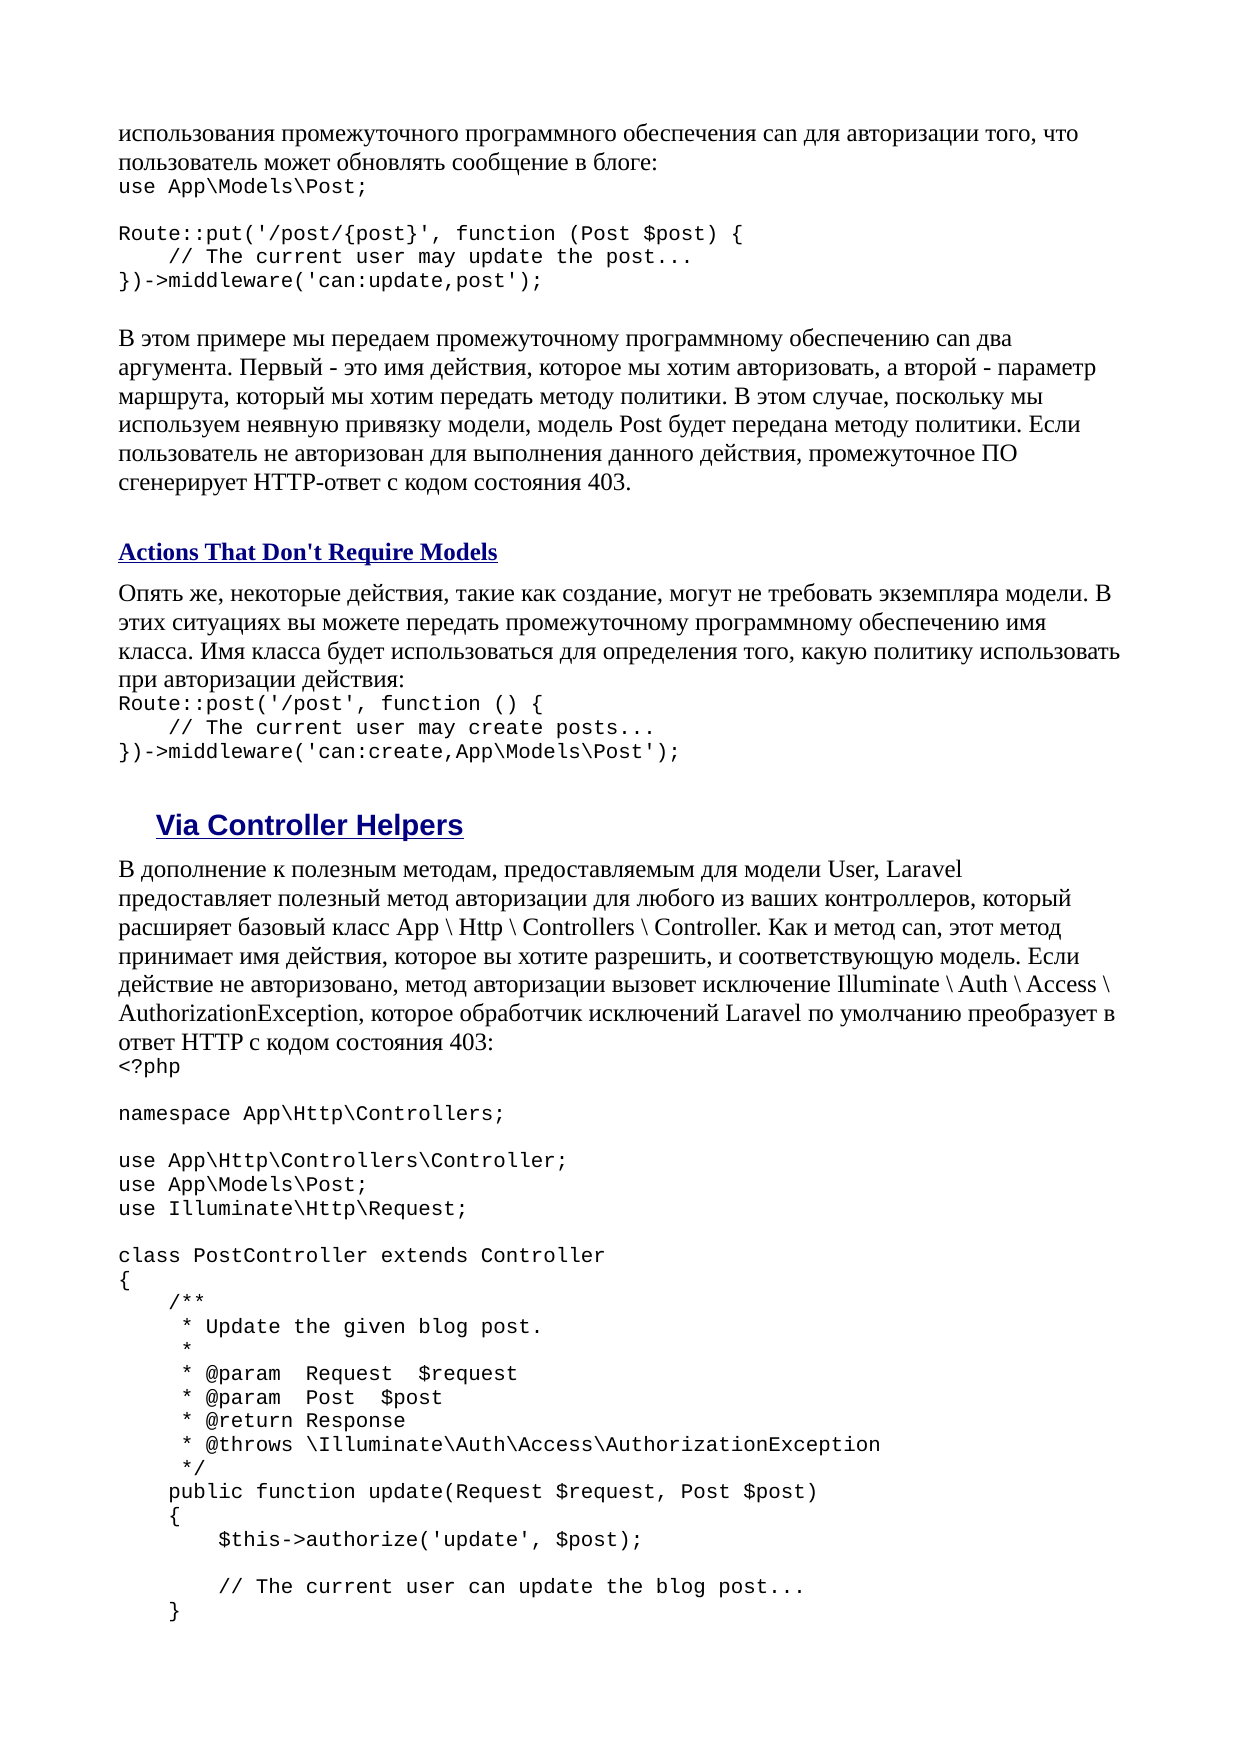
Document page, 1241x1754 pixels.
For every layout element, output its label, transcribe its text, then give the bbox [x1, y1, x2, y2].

text В этом примере мы передаем промежуточному программному обеспечению can два аргумента. Первый - это имя действия, которое мы хотим авторизовать, а второй - параметр маршрута, который мы хотим передать методу политики. В этом случае, поскольку мы используем неявную привязку модели, модель Post будет передана методу политики. Если пользователь не авторизован для выполнения данного действия, промежуточное ПО сгенерирует HTTP-ответ с кодом состояния 403. [118, 323, 1122, 496]
text * [118, 1339, 1122, 1363]
text <?php [118, 1056, 1122, 1079]
text $this->authorize('update', $post); [118, 1529, 1122, 1552]
text // The current user may update the post... [118, 247, 1122, 270]
text В дополнение к полезным методам, предоставляемым для модели User, Laravel предоставляет полезный метод авторизации для любого из ваших контроллеров, который расширяет базовый класс App \ Http \ Controllers \ Controller. Как и метод can, этот метод принимает имя действия, которое вы хотите разрешить, и соответствующую модель. Если действие не авторизовано, метод авторизации вызовет исключение Illuminate \ Auth \ Access \ AuthorizationException, которое обработчик исключений Laravel по умолчанию преобразует в ответ HTTP с кодом состояния 403: [118, 854, 1122, 1056]
text public function update(Request $request, Post $post) [118, 1481, 1122, 1505]
text use App\Models\Post; [118, 1174, 1122, 1198]
text * @return Response [118, 1411, 1122, 1434]
text use App\Models\Post; [118, 176, 1122, 199]
text Route::put('/post/{post}', function (Post $post) { [118, 223, 1122, 247]
text })->middleware('can:update,post'); [118, 270, 1122, 294]
text { [118, 1505, 1122, 1529]
text использования промежуточного программного обеспечения can для авторизации того, что пользователь может обновлять сообщение в блоге: [118, 118, 1122, 176]
text use App\Http\Controllers\Controller; [118, 1150, 1122, 1174]
text /** [118, 1292, 1122, 1316]
text * Update the given blog post. [118, 1316, 1122, 1339]
text * @throws \Illuminate\Auth\Access\AuthorizationException [118, 1434, 1122, 1458]
text class PostController extends Controller [118, 1245, 1122, 1269]
text namespace App\Http\Controllers; [118, 1103, 1122, 1127]
text Route::post('/post', function () { [118, 693, 1122, 717]
text // The current user may create posts... [118, 717, 1122, 741]
text use Illuminate\Http\Request; [118, 1198, 1122, 1221]
text * @param Post $post [118, 1387, 1122, 1411]
text * @param Request $request [118, 1363, 1122, 1387]
subtitle Via Controller Helpers [156, 808, 1122, 842]
text { [118, 1269, 1122, 1292]
text Опять же, некоторые действия, такие как создание, могут не требовать экземпляра модели. В этих ситуациях вы можете передать промежуточному программному обеспечению имя класса. Имя класса будет использоваться для определения того, какую политику использовать при авторизации действия: [118, 578, 1122, 693]
subtitle Actions That Don't Require Models [118, 537, 1122, 566]
text } [118, 1600, 1122, 1623]
text })->middleware('can:create,App\Models\Post'); [118, 741, 1122, 764]
text */ [118, 1458, 1122, 1481]
text // The current user can update the blog post... [118, 1576, 1122, 1600]
